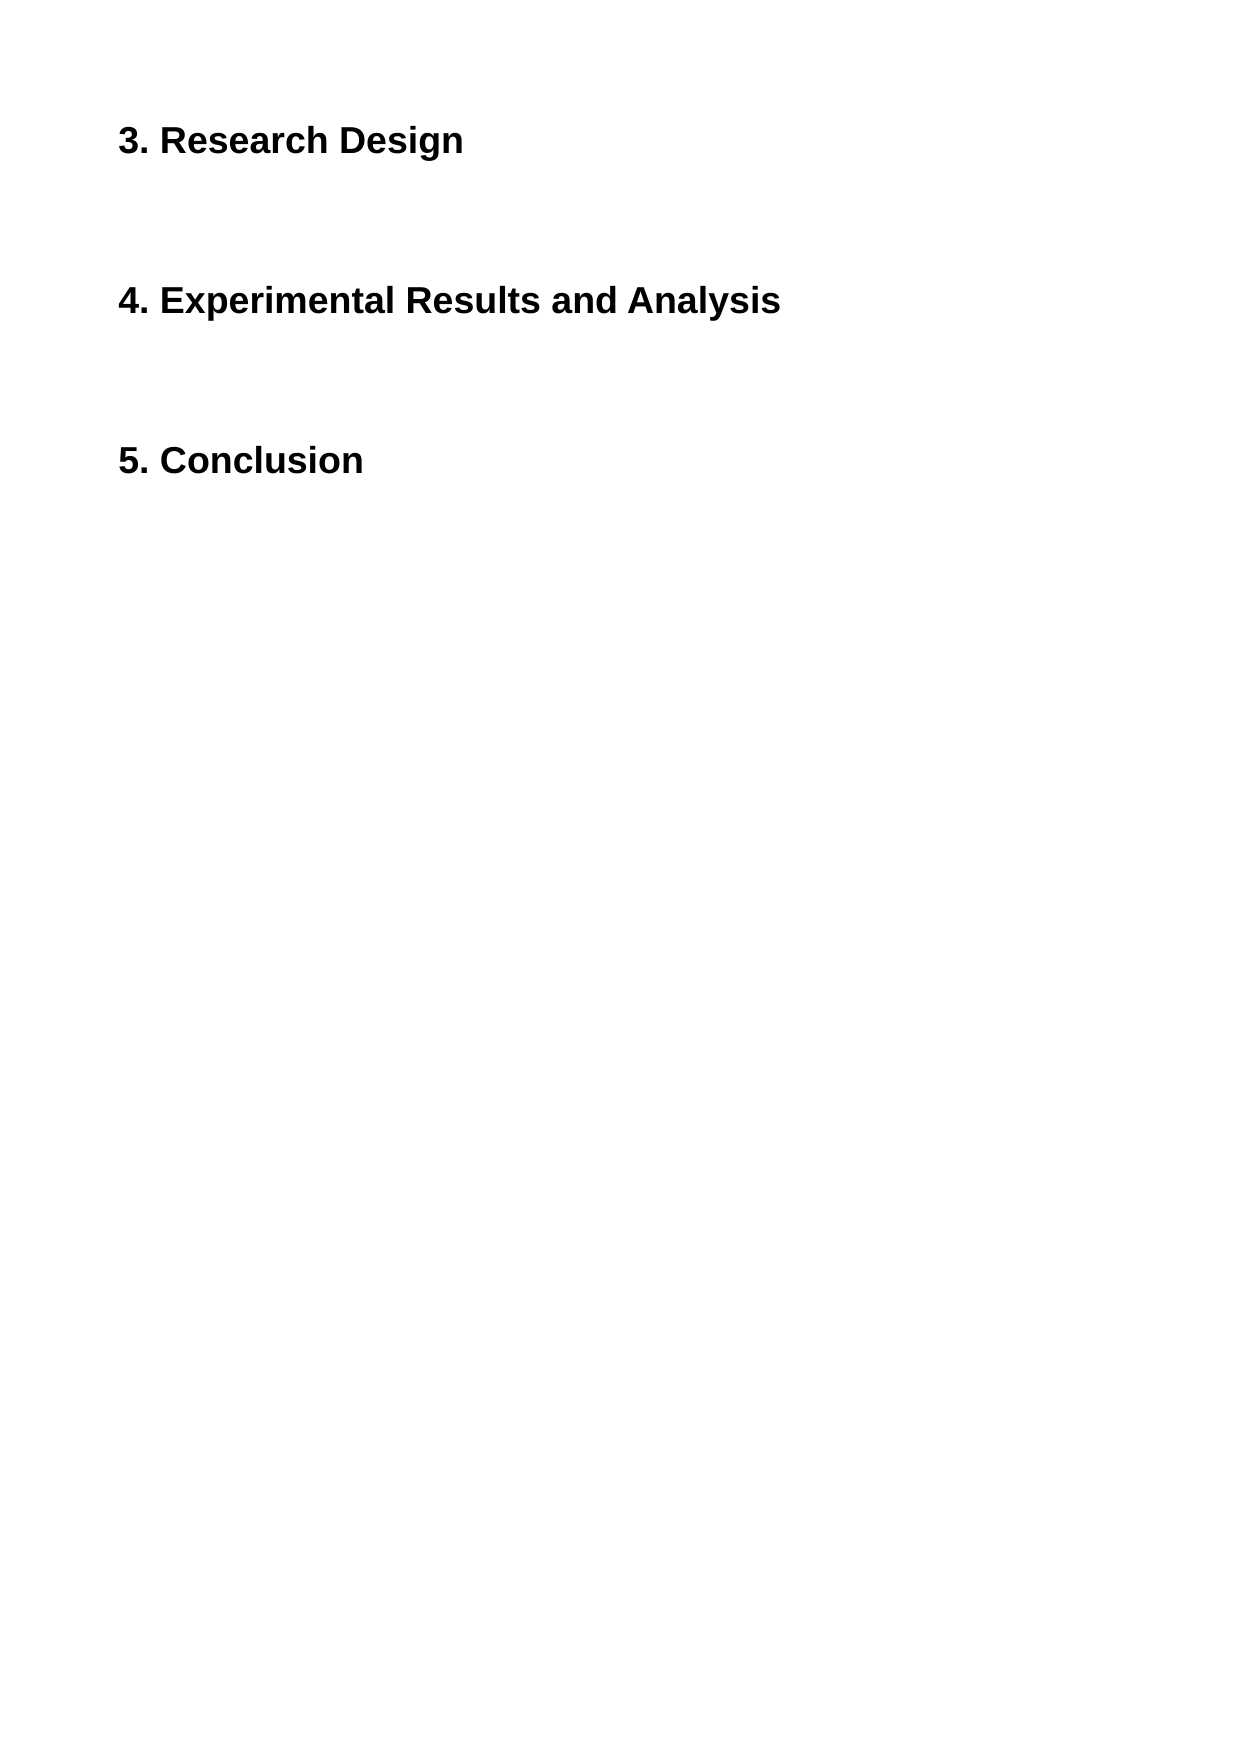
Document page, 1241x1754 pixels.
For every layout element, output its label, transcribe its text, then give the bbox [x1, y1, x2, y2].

subtitle 5. Conclusion [118, 438, 1122, 481]
subtitle 4. Experimental Results and Analysis [118, 278, 1122, 321]
subtitle 3. Research Design [118, 118, 1122, 161]
